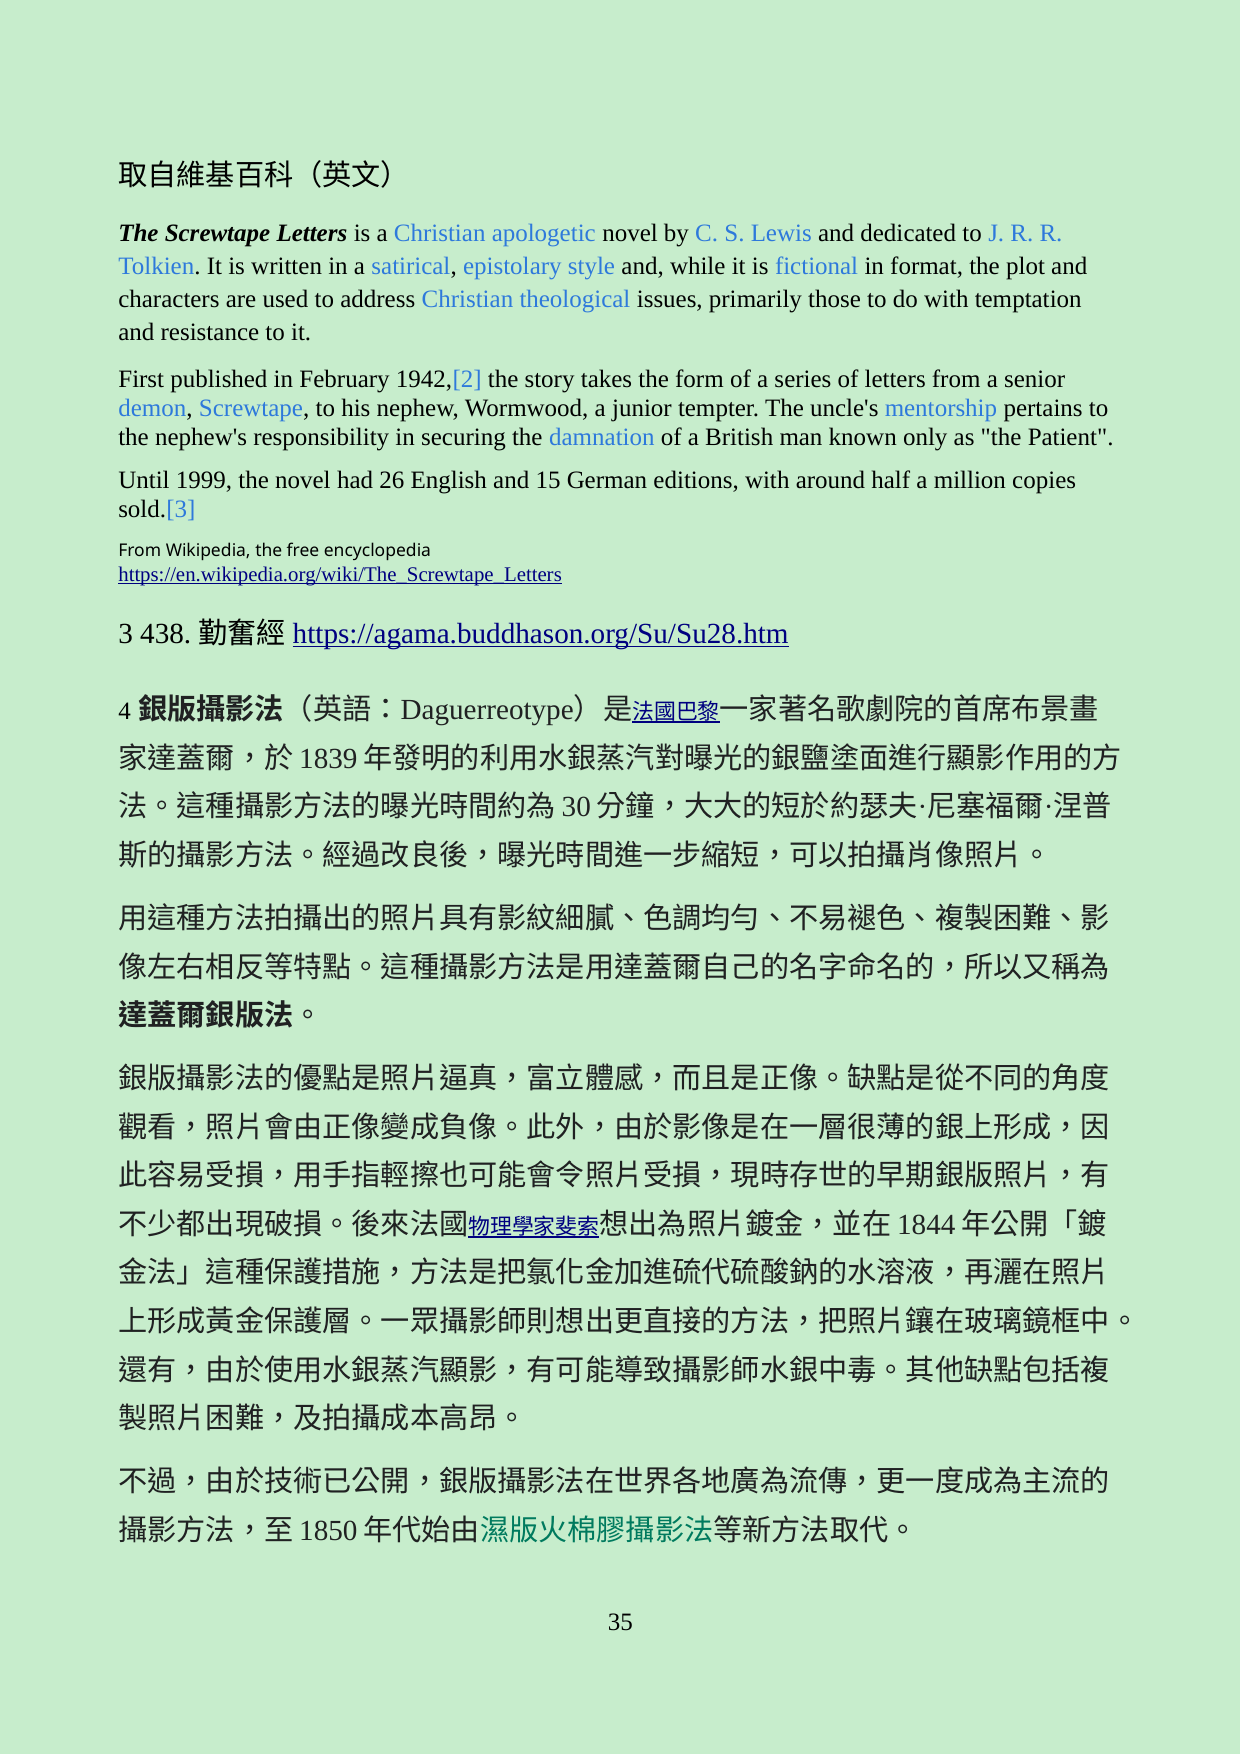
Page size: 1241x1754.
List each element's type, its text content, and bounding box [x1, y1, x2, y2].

text First published in February 1942,[2] the story takes the form of a series of letters from a senior demon, Screwtape, to his nephew, Wormwood, a junior tempter. The uncle's mentorship pertains to the nephew's responsibility in securing the damnation of a British man known only as "the Patient". [118, 364, 1122, 451]
text Until 1999, the novel had 26 English and 15 German editions, with around half a million copies sold.[3] [118, 465, 1122, 523]
text 不過，由於技術已公開，銀版攝影法在世界各地廣為流傳，更一度成為主流的攝影方法，至1850年代始由濕版火棉膠攝影法等新方法取代。 [118, 1458, 1122, 1549]
text 438. 勤奮經 https://agama.buddhason.org/Su/Su28.htm [118, 610, 1122, 652]
text https://en.wikipedia.org/wiki/The_Screwtape_Letters [118, 562, 1122, 586]
text 用這種方法拍攝出的照片具有影紋細膩、色調均勻、不易褪色、複製困難、影像左右相反等特點。這種攝影方法是用達蓋爾自己的名字命名的，所以又稱為達蓋爾銀版法。 [118, 895, 1122, 1034]
text 銀版攝影法的優點是照片逼真，富立體感，而且是正像。缺點是從不同的角度觀看，照片會由正像變成負像。此外，由於影像是在一層很薄的銀上形成，因此容易受損，用手指輕擦也可能會令照片受損，現時存世的早期銀版照片，有不少都出現破損。後來法國物理學家斐索想出為照片鍍金，並在1844年公開「鍍金法」這種保護措施，方法是把氯化金加進硫代硫酸鈉的水溶液，再灑在照片上形成黃金保護層。一眾攝影師則想出更直接的方法，把照片鑲在玻璃鏡框中。還有，由於使用水銀蒸汽顯影，有可能導致攝影師水銀中毒。其他缺點包括複製照片困難，及拍攝成本高昂。 [118, 1055, 1122, 1437]
text 取自維基百科（英文） [118, 152, 1122, 194]
text The Screwtape Letters is a Christian apologetic novel by C. S. Lewis and dedicated to J. R. R. Tolkien. It is written in a satirical, epistolary style and, while it is fictional in format, the plot and characters are used to address Christian theological issues, primarily those to do with temptation and resistance to it. [118, 218, 1122, 346]
text 銀版攝影法（英語：Daguerreotype）是法國巴黎一家著名歌劇院的首席布景畫家達蓋爾，於1839年發明的利用水銀蒸汽對曝光的銀鹽塗面進行顯影作用的方法。這種攝影方法的曝光時間約為30分鐘，大大的短於約瑟夫·尼塞福爾·涅普斯的攝影方法。經過改良後，曝光時間進一步縮短，可以拍攝肖像照片。 [118, 686, 1122, 874]
text From Wikipedia, the free encyclopedia [118, 537, 1122, 562]
